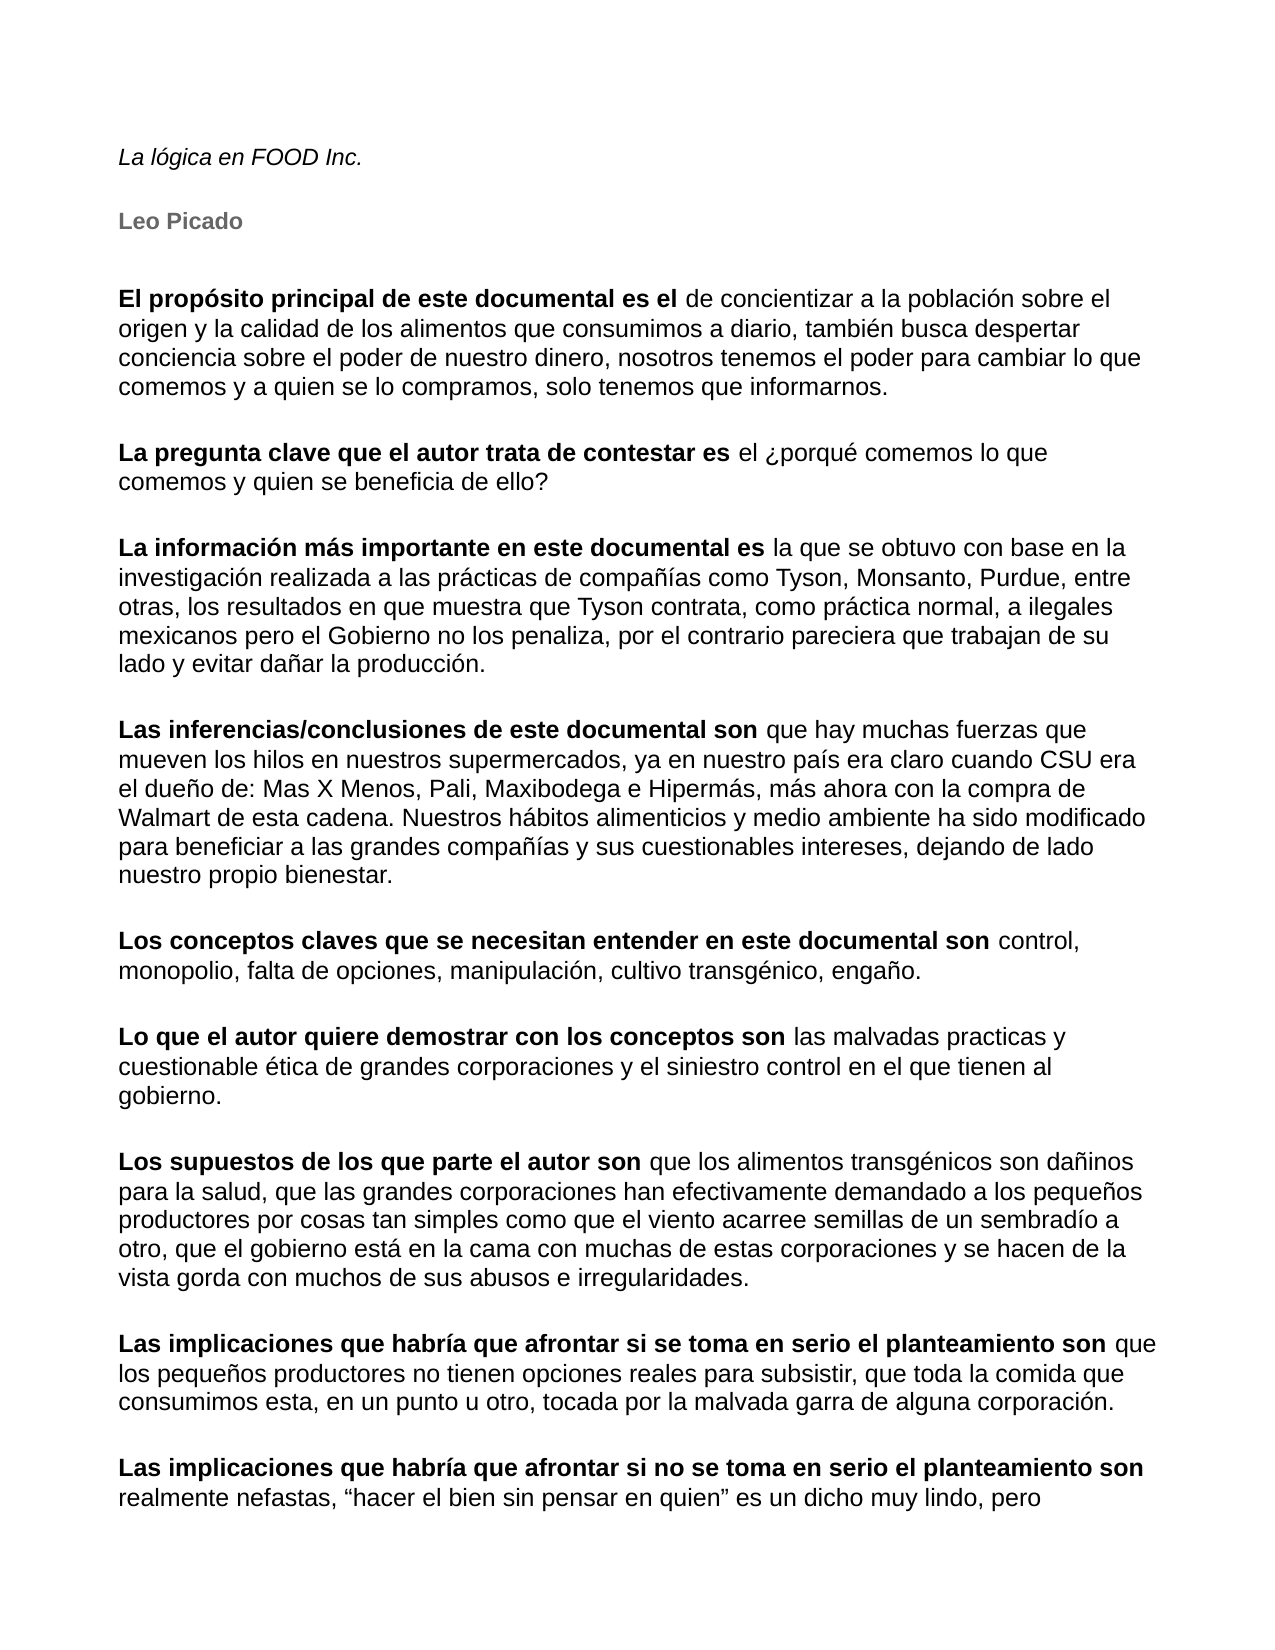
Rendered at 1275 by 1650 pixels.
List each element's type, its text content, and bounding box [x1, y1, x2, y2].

text El propósito principal de este documental es el de concientizar a la población sobre el origen y la calidad de los alimentos que consumimos a diario, también busca despertar conciencia sobre el poder de nuestro dinero, nosotros tenemos el poder para cambiar lo que comemos y a quien se lo compramos, solo tenemos que informarnos. La pregunta clave que el autor trata de contestar es el ¿porqué comemos lo que comemos y quien se beneficia de ello? La información más importante en este documental es la que se obtuvo con base en la investigación realizada a las prácticas de compañías como Tyson, Monsanto, Purdue, entre otras, los resultados en que muestra que Tyson contrata, como práctica normal, a ilegales mexicanos pero el Gobierno no los penaliza, por el contrario pareciera que trabajan de su lado y evitar dañar la producción. Las inferencias/conclusiones de este documental son que hay muchas fuerzas que mueven los hilos en nuestros supermercados, ya en nuestro país era claro cuando CSU era el dueño de: Mas X Menos, Pali, Maxibodega e Hipermás, más ahora con la compra de Walmart de esta cadena. Nuestros hábitos alimenticios y medio ambiente ha sido modificado para beneficiar a las grandes compañías y sus cuestionables intereses, dejando de lado nuestro propio bienestar. Los conceptos claves que se necesitan entender en este documental son control, monopolio, falta de opciones, manipulación, cultivo transgénico, engaño. Lo que el autor quiere demostrar con los conceptos son las malvadas practicas y cuestionable ética de grandes corporaciones y el siniestro control en el que tienen al gobierno. Los supuestos de los que parte el autor son que los alimentos transgénicos son dañinos para la salud, que las grandes corporaciones han efectivamente demandado a los pequeños productores por cosas tan simples como que el viento acarree semillas de un sembradío a otro, que el gobierno está en la cama con muchas de estas corporaciones y se hacen de la vista gorda con muchos de sus abusos e irregularidades. Las implicaciones que habría que afrontar si se toma en serio el planteamiento son que los pequeños productores no tienen opciones reales para subsistir, que toda la comida que consumimos esta, en un punto u otro, tocada por la malvada garra de alguna corporación. Las implicaciones que habría que afrontar si no se toma en serio el planteamiento son realmente nefastas, “hacer el bien sin pensar en quien” es un dicho muy lindo, pero [118, 247, 1157, 1512]
subtitle La lógica en FOOD Inc. [118, 143, 1157, 170]
subtitle Leo Picado [118, 207, 1157, 234]
